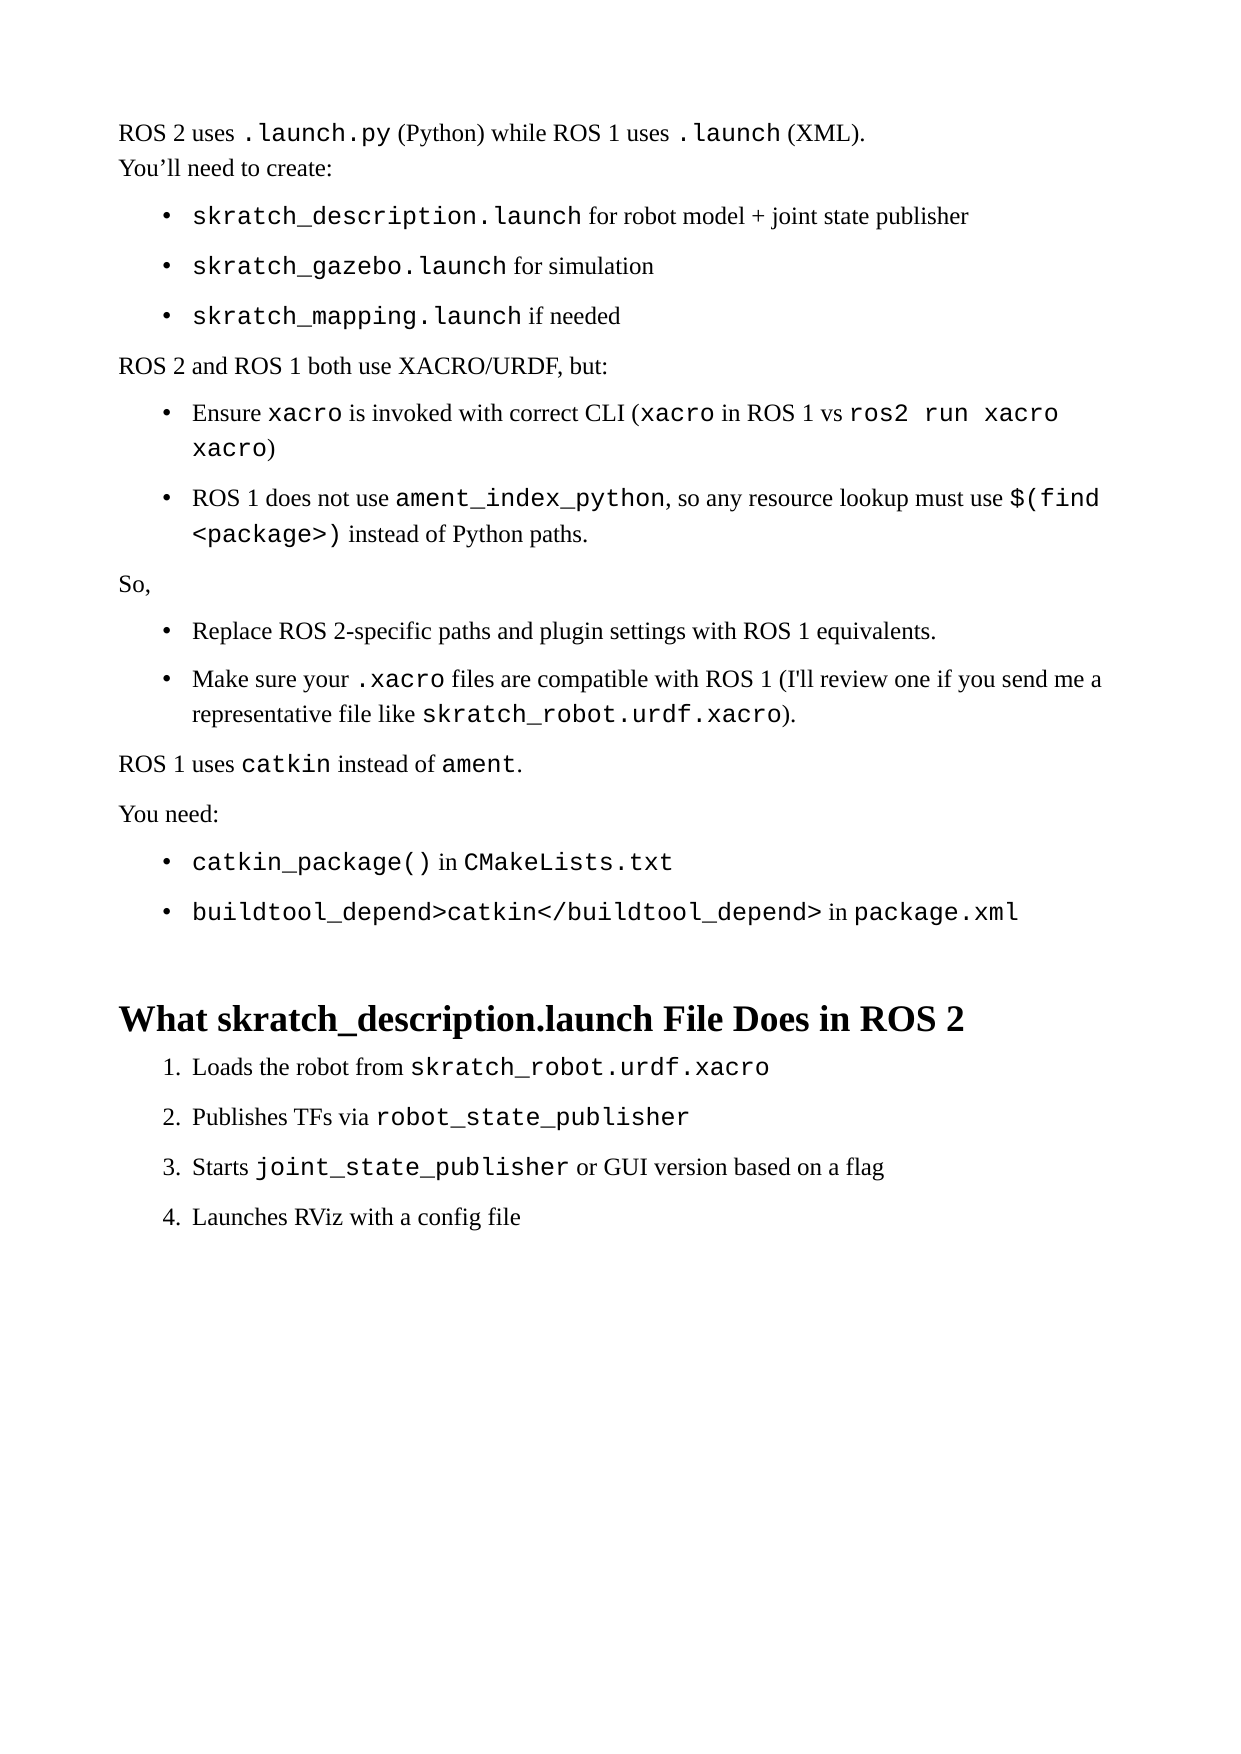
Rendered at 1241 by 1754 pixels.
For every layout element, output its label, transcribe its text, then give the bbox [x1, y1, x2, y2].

text ROS 2 and ROS 1 both use XACRO/URDF, but: [118, 351, 1122, 379]
text So, [118, 569, 1122, 597]
list Ensure xacro is invoked with correct CLI (xacro in ROS 1 vs ros2 run xacro xacro) [162, 398, 1122, 464]
subtitle What skratch_description.launch File Does in ROS 2 [118, 996, 1122, 1039]
list Make sure your .xacro files are compatible with ROS 1 (I'll review one if you send me a representative file like skratch_robot.urdf.xacro). [162, 664, 1122, 730]
list catkin_package() in CMakeLists.txt [162, 847, 1122, 877]
text You need: [118, 799, 1122, 828]
list Replace ROS 2-specific paths and plugin settings with ROS 1 equivalents. [162, 616, 1122, 645]
list skratch_gazebo.launch for simulation [162, 251, 1122, 282]
list Loads the robot from skratch_robot.urdf.xacro [162, 1052, 1122, 1083]
list Publishes TFs via robot_state_publisher [162, 1102, 1122, 1133]
list buildtool_depend>catkin</buildtool_depend> in package.xml [162, 897, 1122, 927]
list skratch_mapping.launch if needed [162, 301, 1122, 332]
text ROS 2 uses .launch.py (Python) while ROS 1 uses .launch (XML). You’ll need to create: [118, 118, 1122, 182]
list skratch_description.launch for robot model + joint state publisher [162, 201, 1122, 232]
list ROS 1 does not use ament_index_python, so any resource lookup must use $(find <package>) instead of Python paths. [162, 483, 1122, 549]
list Launches RViz with a config file [162, 1202, 1122, 1231]
text ROS 1 uses catkin instead of ament. [118, 749, 1122, 780]
list Starts joint_state_publisher or GUI version based on a flag [162, 1152, 1122, 1183]
